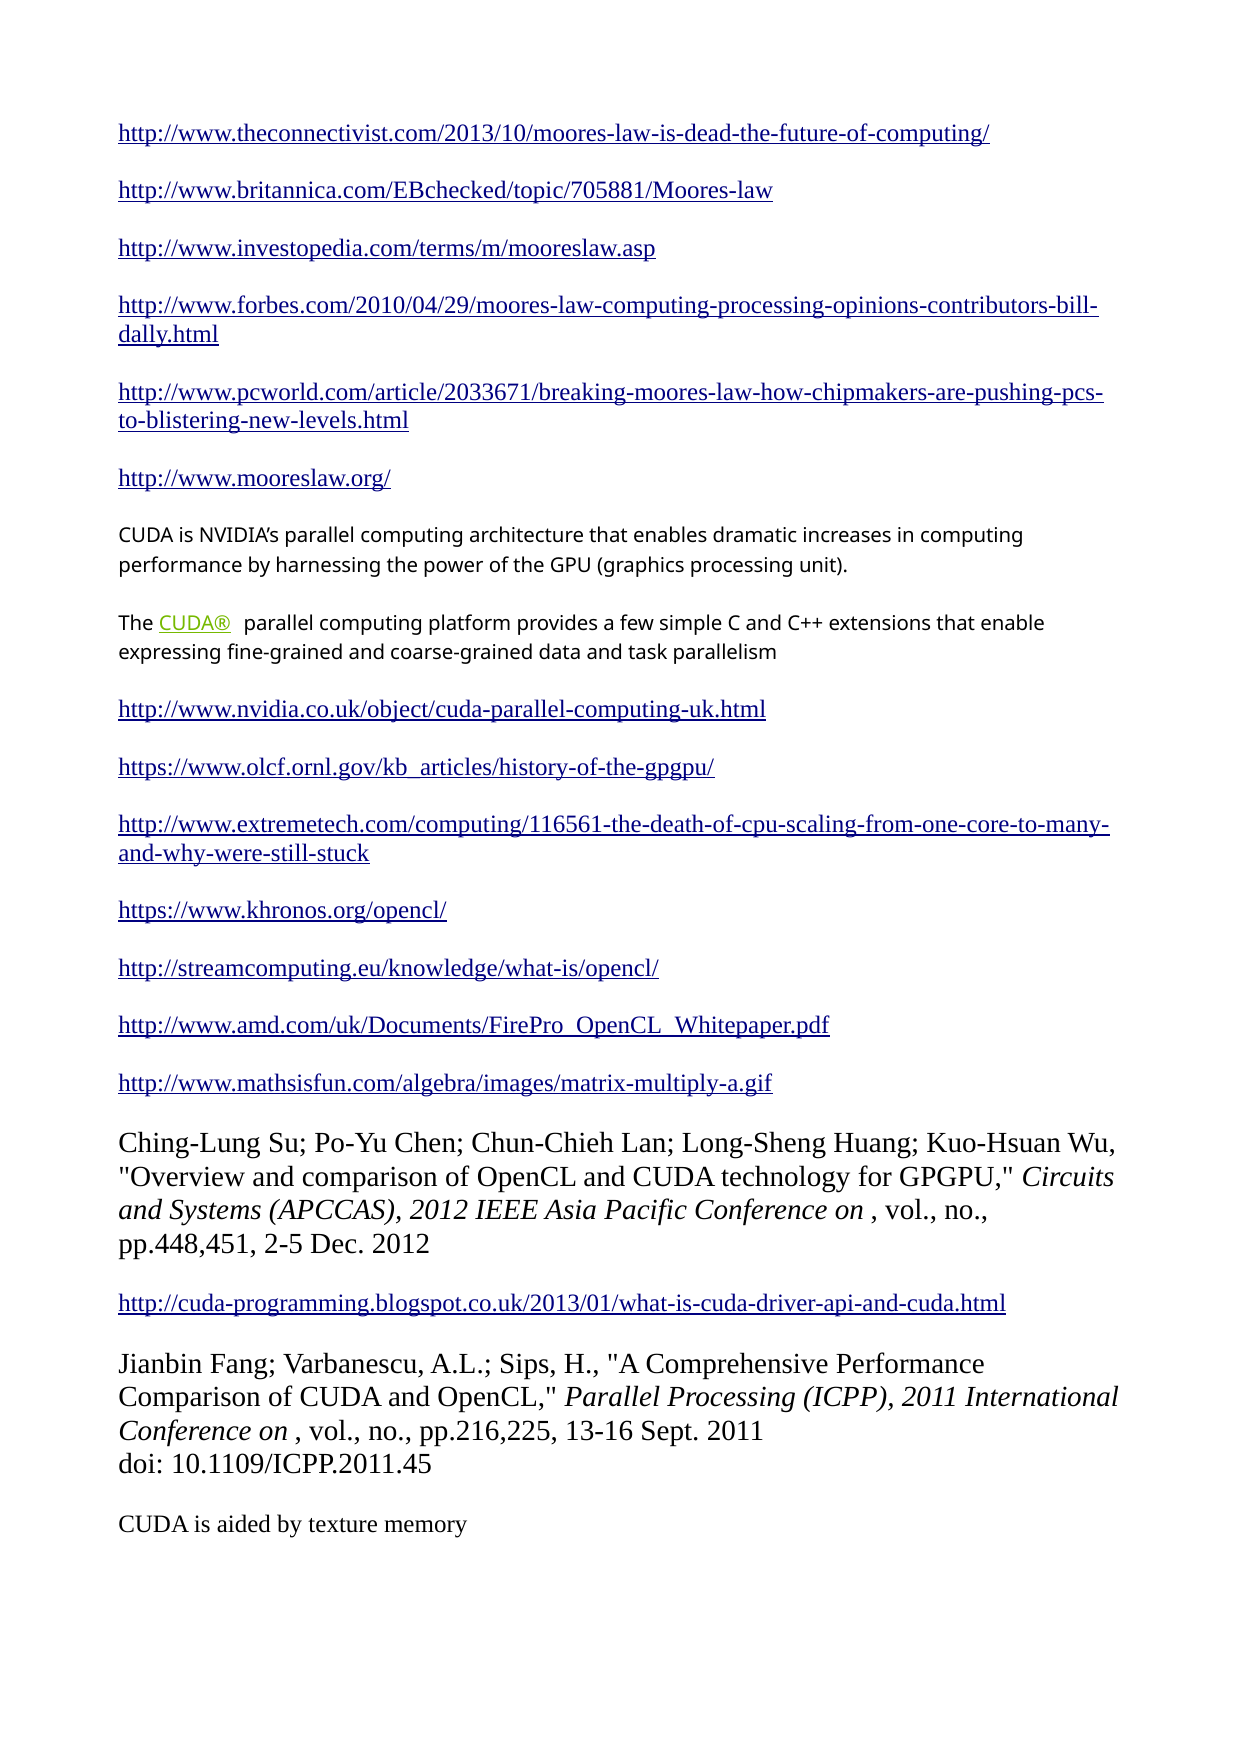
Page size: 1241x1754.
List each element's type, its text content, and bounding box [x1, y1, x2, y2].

text https://www.khronos.org/opencl/ [118, 895, 1122, 924]
text http://www.theconnectivist.com/2013/10/moores-law-is-dead-the-future-of-computing/ [118, 118, 1122, 147]
text http://www.forbes.com/2010/04/29/moores-law-computing-processing-opinions-contributors-bill-dally.html [118, 291, 1122, 348]
text http://www.amd.com/uk/Documents/FirePro_OpenCL_Whitepaper.pdf [118, 1010, 1122, 1039]
text CUDA is NVIDIA’s parallel computing architecture that enables dramatic increases in computing performance by harnessing the power of the GPU (graphics processing unit). [118, 521, 1122, 578]
text http://www.britannica.com/EBchecked/topic/705881/Moores-law [118, 176, 1122, 204]
text http://www.extremetech.com/computing/116561-the-death-of-cpu-scaling-from-one-core-to-many-and-why-were-still-stuck [118, 809, 1122, 867]
text CUDA is aided by texture memory [118, 1509, 1122, 1537]
text Jianbin Fang; Varbanescu, A.L.; Sips, H., "A Comprehensive Performance Comparison of CUDA and OpenCL," Parallel Processing (ICPP), 2011 International Conference on , vol., no., pp.216,225, 13-16 Sept. 2011 doi: 10.1109/ICPP.2011.45 [118, 1346, 1122, 1480]
text http://www.nvidia.co.uk/object/cuda-parallel-computing-uk.html [118, 694, 1122, 723]
text Ching-Lung Su; Po-Yu Chen; Chun-Chieh Lan; Long-Sheng Huang; Kuo-Hsuan Wu, "Overview and comparison of OpenCL and CUDA technology for GPGPU," Circuits and Systems (APCCAS), 2012 IEEE Asia Pacific Conference on , vol., no., pp.448,451, 2-5 Dec. 2012 [118, 1125, 1122, 1259]
text http://www.investopedia.com/terms/m/mooreslaw.asp [118, 233, 1122, 262]
text https://www.olcf.ornl.gov/kb_articles/history-of-the-gpgpu/ [118, 752, 1122, 780]
text http://www.pcworld.com/article/2033671/breaking-moores-law-how-chipmakers-are-pushing-pcs-to-blistering-new-levels.html [118, 377, 1122, 434]
text http://www.mathsisfun.com/algebra/images/matrix-multiply-a.gif [118, 1068, 1122, 1097]
text http://www.mooreslaw.org/ [118, 463, 1122, 492]
text http://cuda-programming.blogspot.co.uk/2013/01/what-is-cuda-driver-api-and-cuda.html [118, 1288, 1122, 1317]
text http://streamcomputing.eu/knowledge/what-is/opencl/ [118, 953, 1122, 982]
text The CUDA® parallel computing platform provides a few simple C and C++ extensions that enable expressing fine-grained and coarse-grained data and task parallelism [118, 607, 1122, 665]
